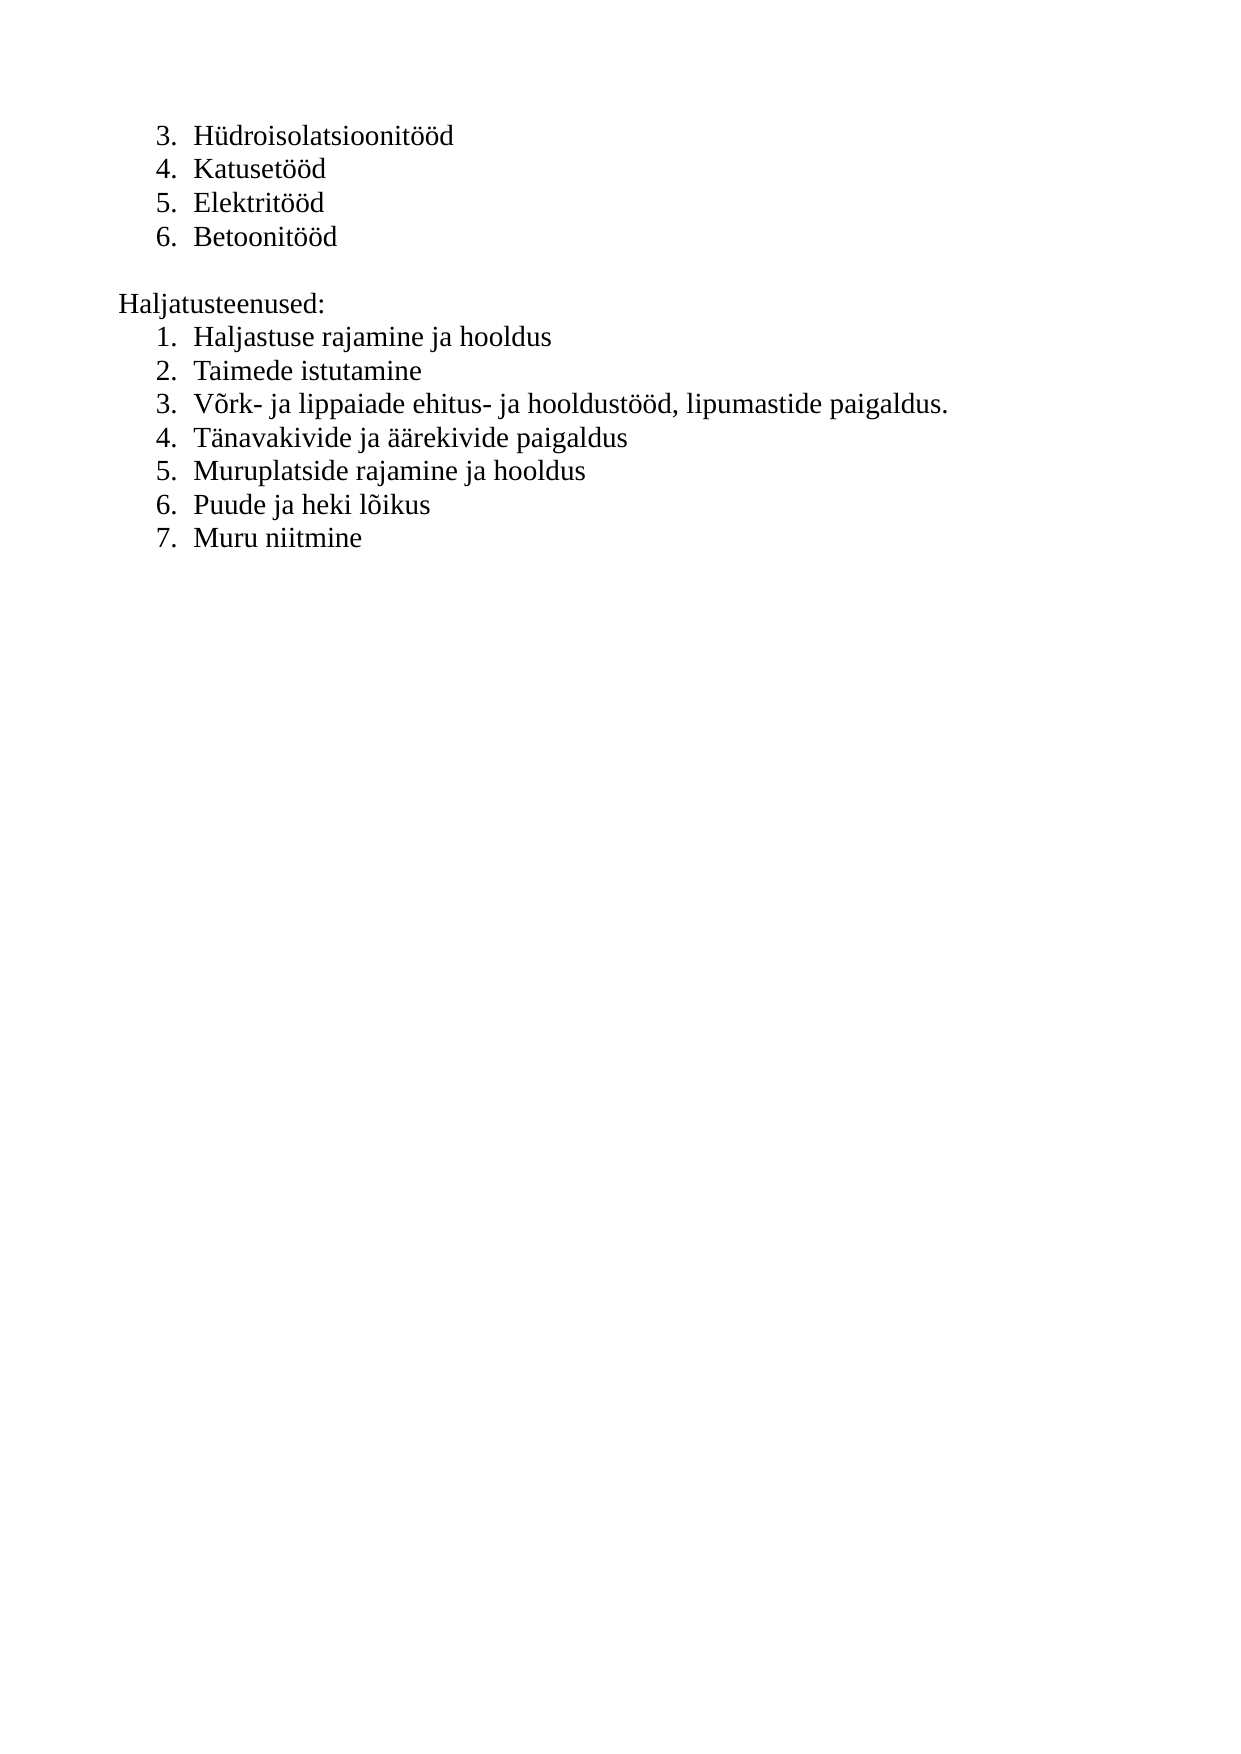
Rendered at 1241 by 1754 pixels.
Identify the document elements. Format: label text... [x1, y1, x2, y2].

list Tänavakivide ja äärekivide paigaldus [156, 420, 1122, 453]
list Taimede istutamine [156, 353, 1122, 386]
list Võrk- ja lippaiade ehitus- ja hooldustööd, lipumastide paigaldus. [156, 386, 1122, 420]
list Haljastuse rajamine ja hooldus [156, 319, 1122, 353]
list Elektritööd [156, 185, 1122, 219]
list Muru niitmine [156, 521, 1122, 554]
list Muruplatside rajamine ja hooldus [156, 453, 1122, 487]
list Puude ja heki lõikus [156, 487, 1122, 521]
list Katusetööd [156, 152, 1122, 185]
list Hüdroisolatsioonitööd [156, 118, 1122, 152]
text Haljatusteenused: [118, 286, 1122, 319]
list Betoonitööd [156, 219, 1122, 252]
